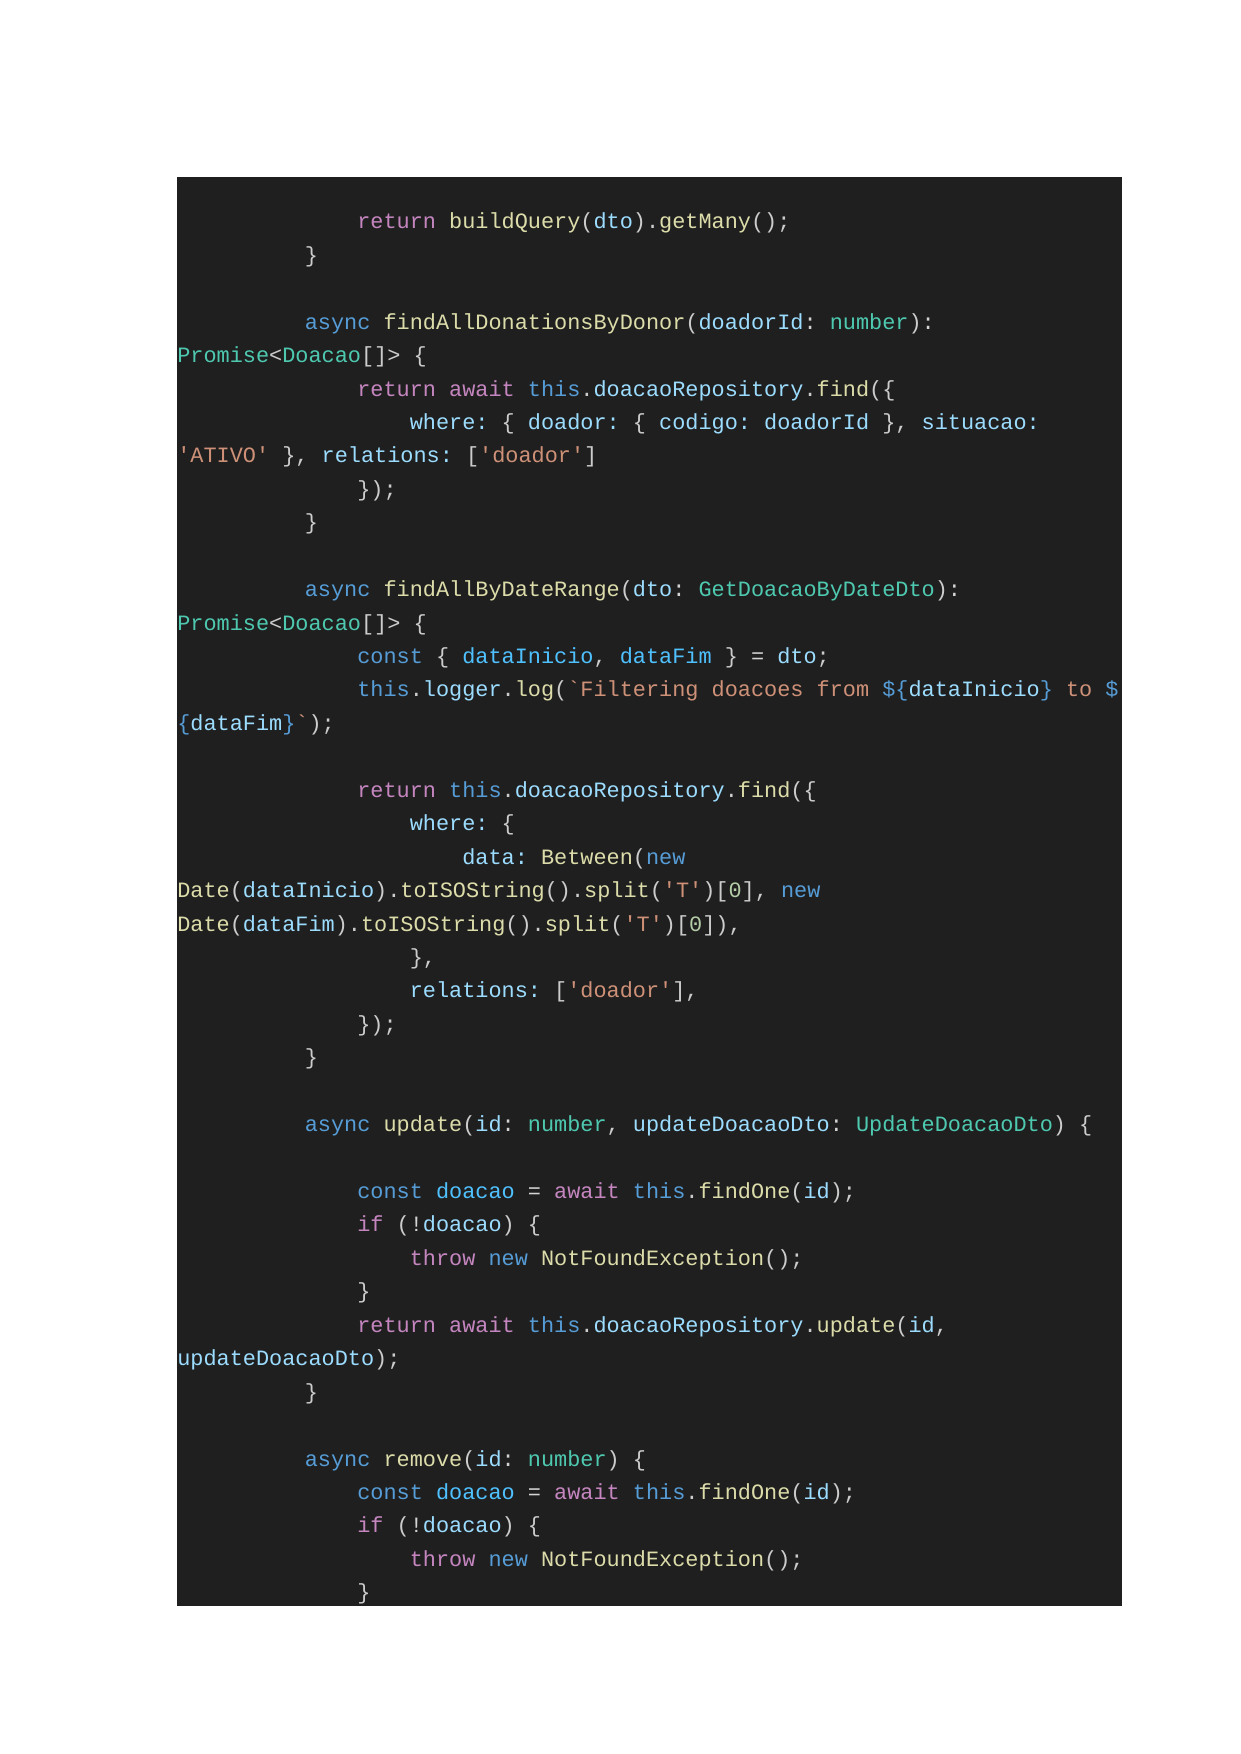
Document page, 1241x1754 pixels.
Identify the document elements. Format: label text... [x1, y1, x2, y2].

text } [177, 1046, 1122, 1071]
text async remove(id: number) { [177, 1448, 1122, 1472]
text relations: ['doador'], [177, 979, 1122, 1004]
text return await this.doacaoRepository.update(id, updateDoacaoDto); [177, 1314, 1122, 1372]
text const { dataInicio, dataFim } = dto; [177, 645, 1122, 670]
text } [177, 511, 1122, 536]
text return await this.doacaoRepository.find({ [177, 378, 1122, 402]
text async update(id: number, updateDoacaoDto: UpdateDoacaoDto) { [177, 1113, 1122, 1138]
text return this.doacaoRepository.find({ [177, 779, 1122, 804]
text async findAllByDateRange(dto: GetDoacaoByDateDto): Promise<Doacao[]> { [177, 578, 1122, 637]
text if (!doacao) { [177, 1214, 1122, 1238]
text } [177, 244, 1122, 269]
text throw new NotFoundException(); [177, 1548, 1122, 1573]
text } [177, 1581, 1122, 1606]
text return buildQuery(dto).getMany(); [177, 211, 1122, 235]
text }); [177, 478, 1122, 503]
text }, [177, 946, 1122, 971]
text } [177, 1281, 1122, 1305]
text throw new NotFoundException(); [177, 1247, 1122, 1272]
text this.logger.log(`Filtering doacoes from ${dataInicio} to ${dataFim}`); [177, 679, 1122, 737]
text const doacao = await this.findOne(id); [177, 1180, 1122, 1205]
text const doacao = await this.findOne(id); [177, 1481, 1122, 1506]
text } [177, 1381, 1122, 1406]
text async findAllDonationsByDonor(doadorId: number): Promise<Doacao[]> { [177, 311, 1122, 369]
text where: { doador: { codigo: doadorId }, situacao: 'ATIVO' }, relations: ['doador'] [177, 411, 1122, 469]
text }); [177, 1013, 1122, 1038]
text if (!doacao) { [177, 1514, 1122, 1539]
text where: { [177, 812, 1122, 837]
text data: Between(new Date(dataInicio).toISOString().split('T')[0], new Date(dataFim).toISOString().split('T')[0]), [177, 846, 1122, 937]
